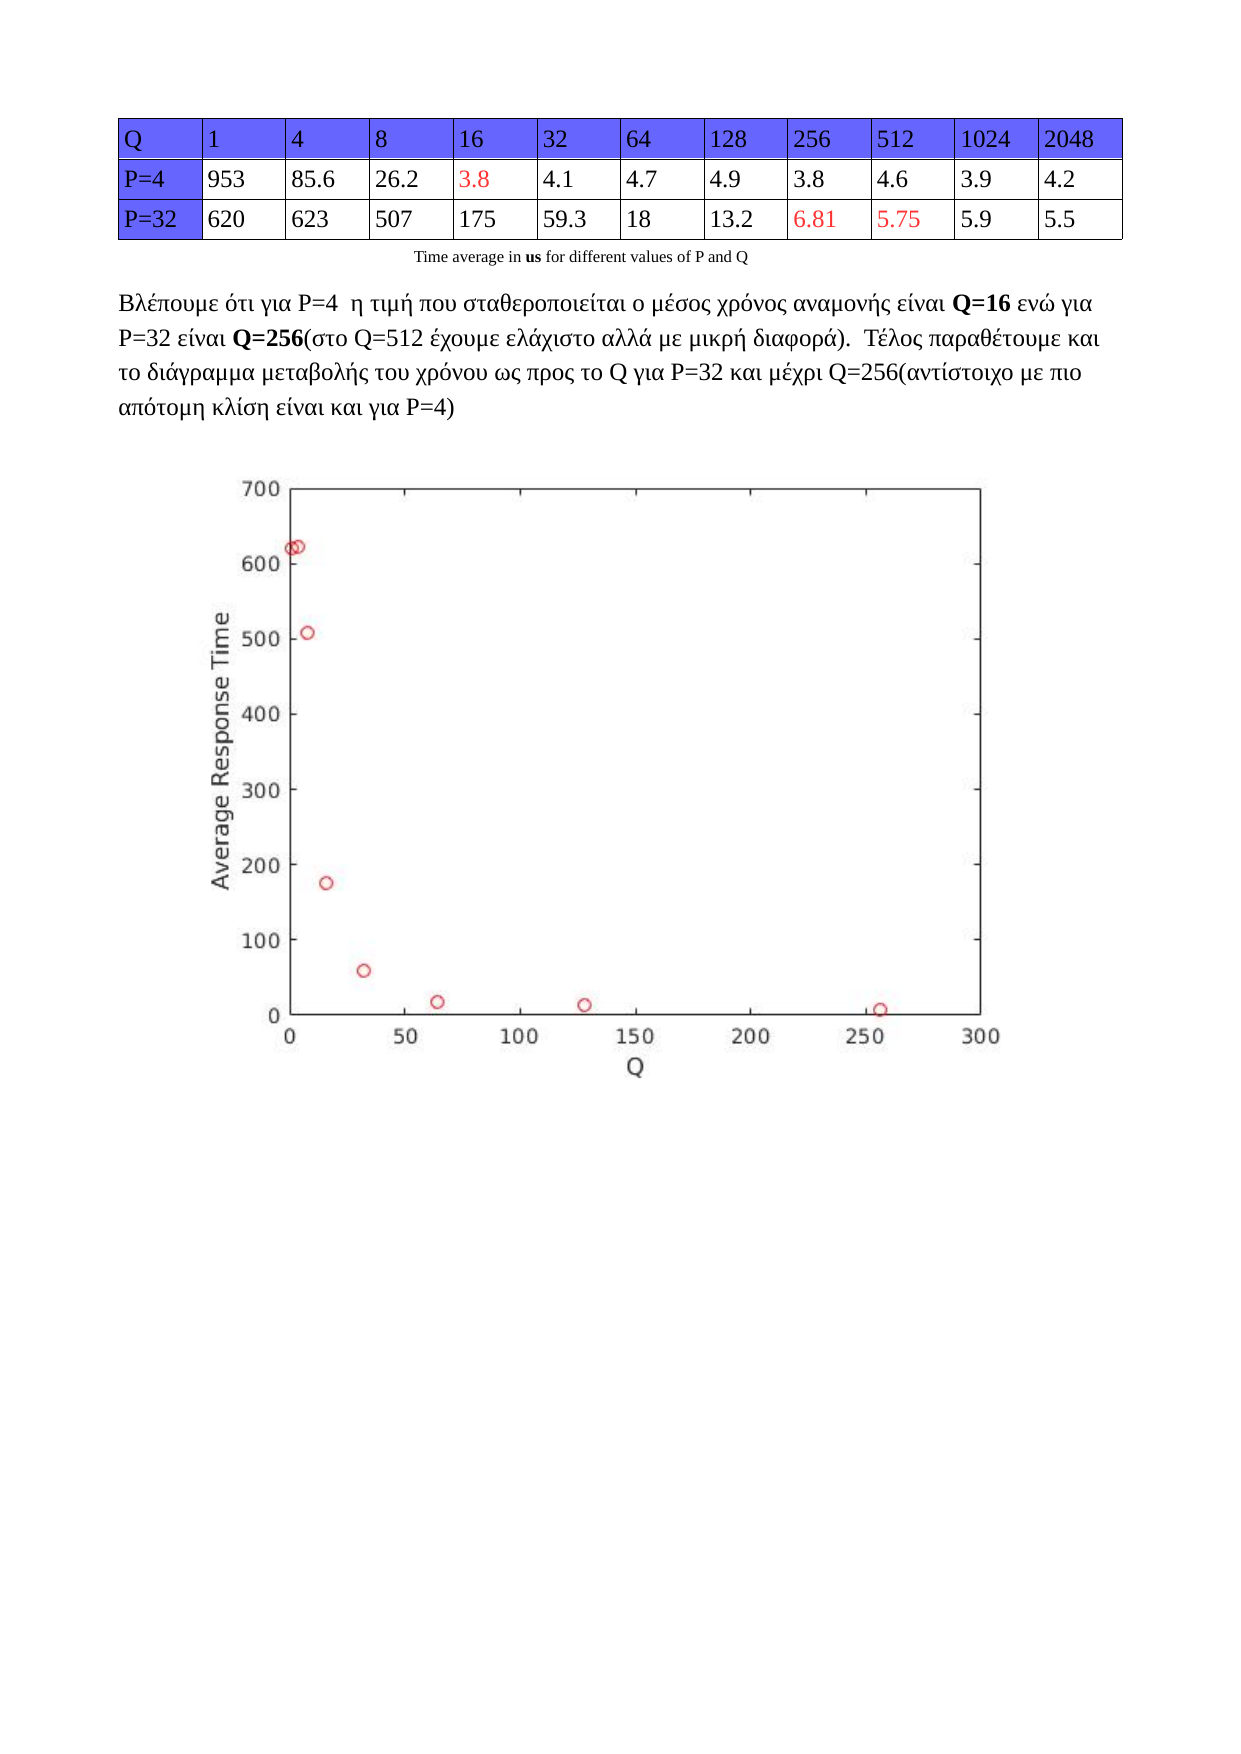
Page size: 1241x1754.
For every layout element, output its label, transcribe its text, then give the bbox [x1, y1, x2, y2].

table_header 128 [705, 119, 787, 158]
table_cell 85.6 [286, 160, 369, 199]
table_cell 6.81 [788, 200, 871, 239]
table_cell 4.2 [1039, 160, 1122, 199]
table_header 512 [872, 119, 954, 158]
table_header 8 [370, 119, 453, 158]
table_cell 59.3 [538, 200, 620, 239]
table_cell P=4 [119, 160, 202, 199]
table_header 1024 [955, 119, 1038, 158]
table_header 1 [203, 119, 285, 158]
table_header 256 [788, 119, 871, 158]
table_cell 4.7 [621, 160, 704, 199]
table_cell 175 [454, 200, 537, 239]
table_header 4 [286, 119, 369, 158]
table_cell 3.8 [788, 160, 871, 199]
table_cell 4.6 [872, 160, 954, 199]
table_cell P=32 [119, 200, 202, 239]
table_header 16 [454, 119, 537, 158]
table_cell 3.9 [955, 160, 1038, 199]
text Βλέπουμε ότι για P=4 η τιμή που σταθεροποιείται ο μέσος χρόνος αναμονής είναι Q=16 ενώ για P=32 είναι Q=256(στο Q=512 έχουμε ελάχιστο αλλά με μικρή διαφορά). Τέλος παραθέτουμε και το διάγραμμα μεταβολής του χρόνου ως προς το Q για P=32 και μέχρι Q=256(αντίστοιχο με πιο απότομη κλίση είναι και για P=4) [118, 288, 1122, 420]
table_cell 623 [286, 200, 369, 239]
table_header Q [119, 119, 202, 158]
table_cell 4.9 [705, 160, 787, 199]
table_header 32 [538, 119, 620, 158]
text Time average in us for different values of P and Q [118, 240, 1122, 268]
table_cell 953 [203, 160, 285, 199]
table_cell 5.5 [1039, 200, 1122, 239]
table_cell 4.1 [538, 160, 620, 199]
table_cell 5.9 [955, 200, 1038, 239]
picture [174, 440, 1066, 1086]
table_cell 3.8 [454, 160, 537, 199]
table_cell 18 [621, 200, 704, 239]
table_cell 5.75 [872, 200, 954, 239]
table_cell 26.2 [370, 160, 453, 199]
table_header 2048 [1039, 119, 1122, 158]
table_cell 13.2 [705, 200, 787, 239]
table_header 64 [621, 119, 704, 158]
table_cell 620 [203, 200, 285, 239]
table_cell 507 [370, 200, 453, 239]
